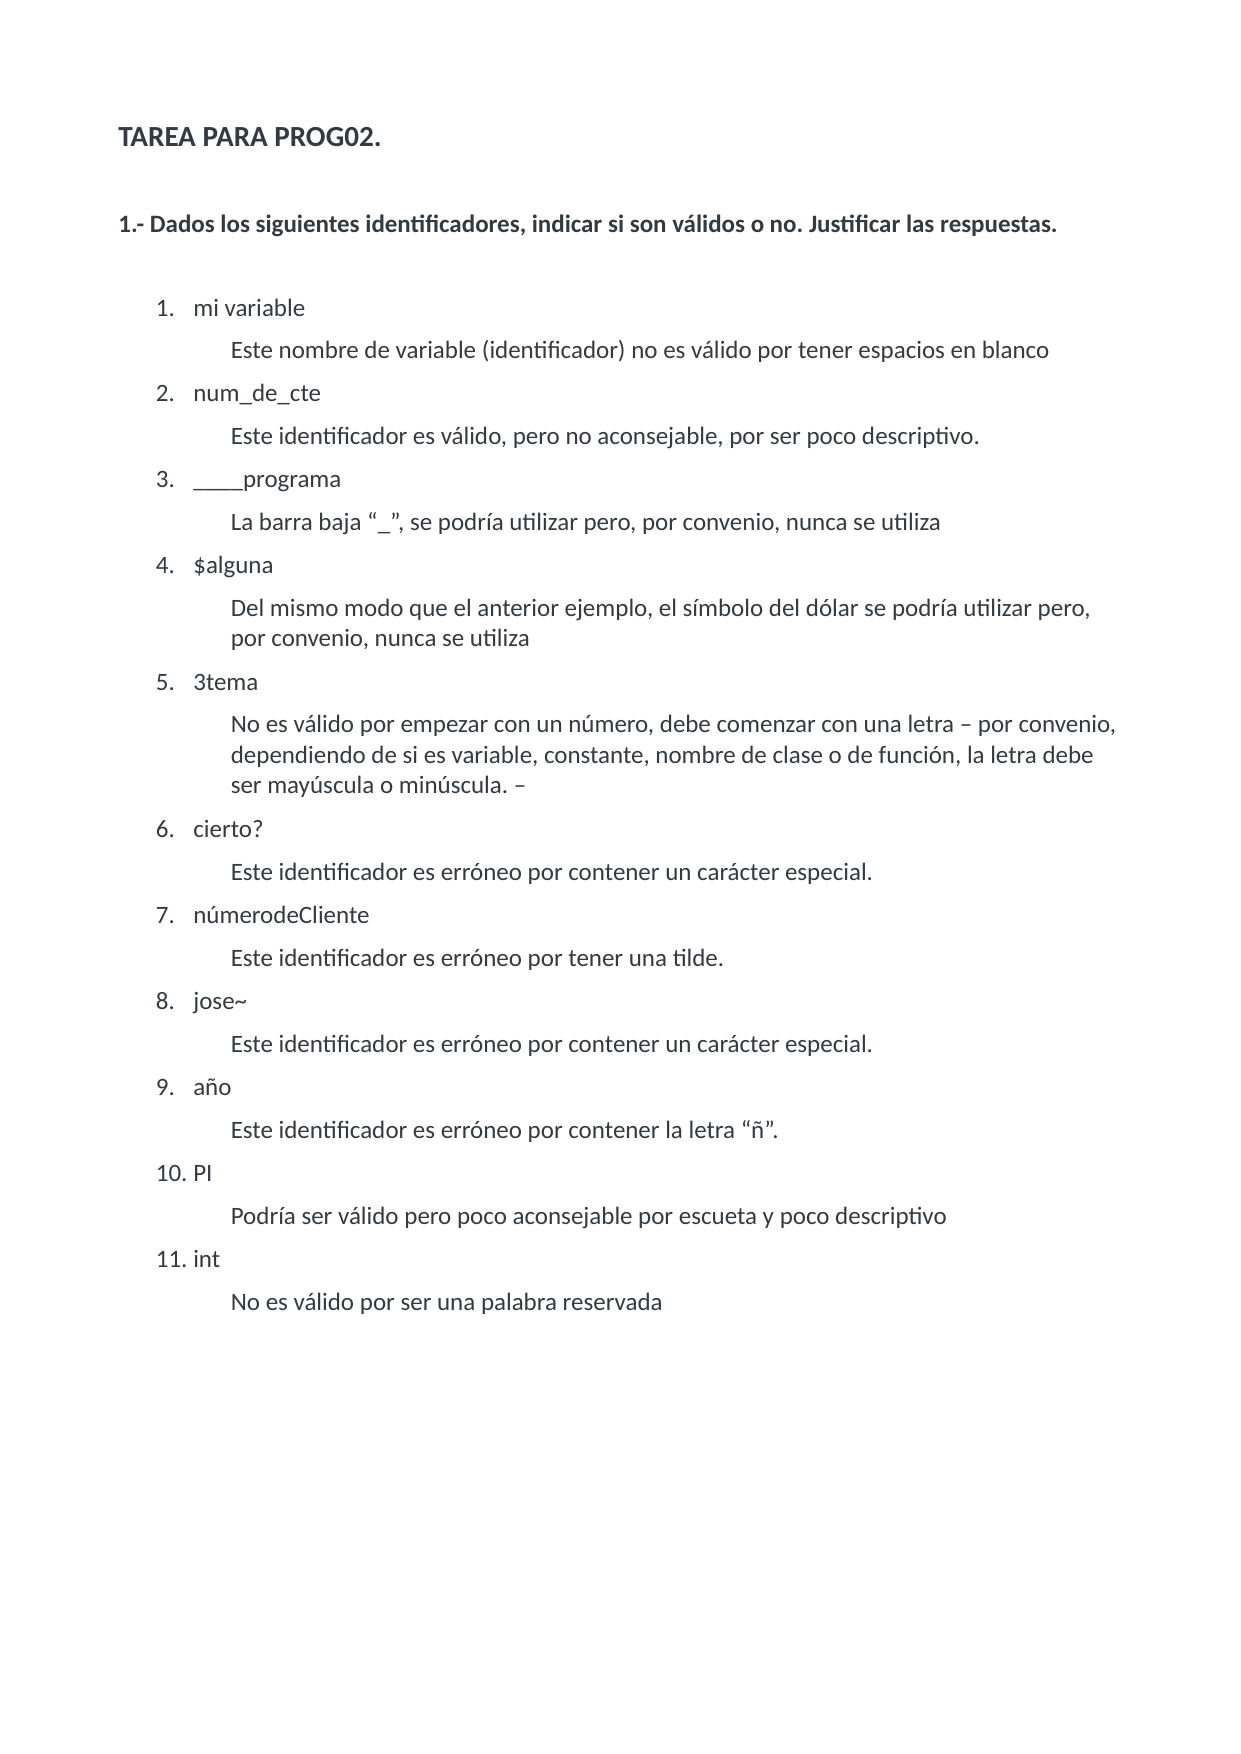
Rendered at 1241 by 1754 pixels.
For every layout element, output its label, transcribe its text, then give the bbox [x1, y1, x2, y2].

list jose~ [156, 985, 1122, 1015]
list num_de_cte [156, 377, 1122, 407]
list Este nombre de variable (identificador) no es válido por tener espacios en blanco [193, 335, 1122, 365]
list ____programa [156, 463, 1122, 493]
list PI [156, 1157, 1122, 1187]
list int [156, 1243, 1122, 1273]
text 1.- Dados los siguientes identificadores, indicar si son válidos o no. Justificar las respuestas. [118, 208, 1122, 238]
list Este identificador es válido, pero no aconsejable, por ser poco descriptivo. [193, 420, 1122, 451]
list año [156, 1071, 1122, 1101]
list Este identificador es erróneo por contener la letra “ñ”. [193, 1114, 1122, 1144]
list 3tema [156, 666, 1122, 696]
list mi variable [156, 292, 1122, 323]
list No es válido por ser una palabra reservada [193, 1286, 1122, 1316]
list Este identificador es erróneo por tener una tilde. [193, 942, 1122, 972]
list Podría ser válido pero poco aconsejable por escueta y poco descriptivo [193, 1200, 1122, 1230]
subtitle TAREA PARA PROG02. [118, 118, 1122, 154]
list No es válido por empezar con un número, debe comenzar con una letra – por convenio, dependiendo de si es variable, constante, nombre de clase o de función, la letra debe ser mayúscula o minúscula. – [193, 709, 1122, 800]
list Del mismo modo que el anterior ejemplo, el símbolo del dólar se podría utilizar pero, por convenio, nunca se utiliza [193, 592, 1122, 653]
list númerodeCliente [156, 899, 1122, 929]
list La barra baja “_”, se podría utilizar pero, por convenio, nunca se utiliza [193, 506, 1122, 537]
list $alguna [156, 549, 1122, 579]
list cierto? [156, 813, 1122, 843]
list Este identificador es erróneo por contener un carácter especial. [193, 856, 1122, 886]
list Este identificador es erróneo por contener un carácter especial. [193, 1028, 1122, 1058]
